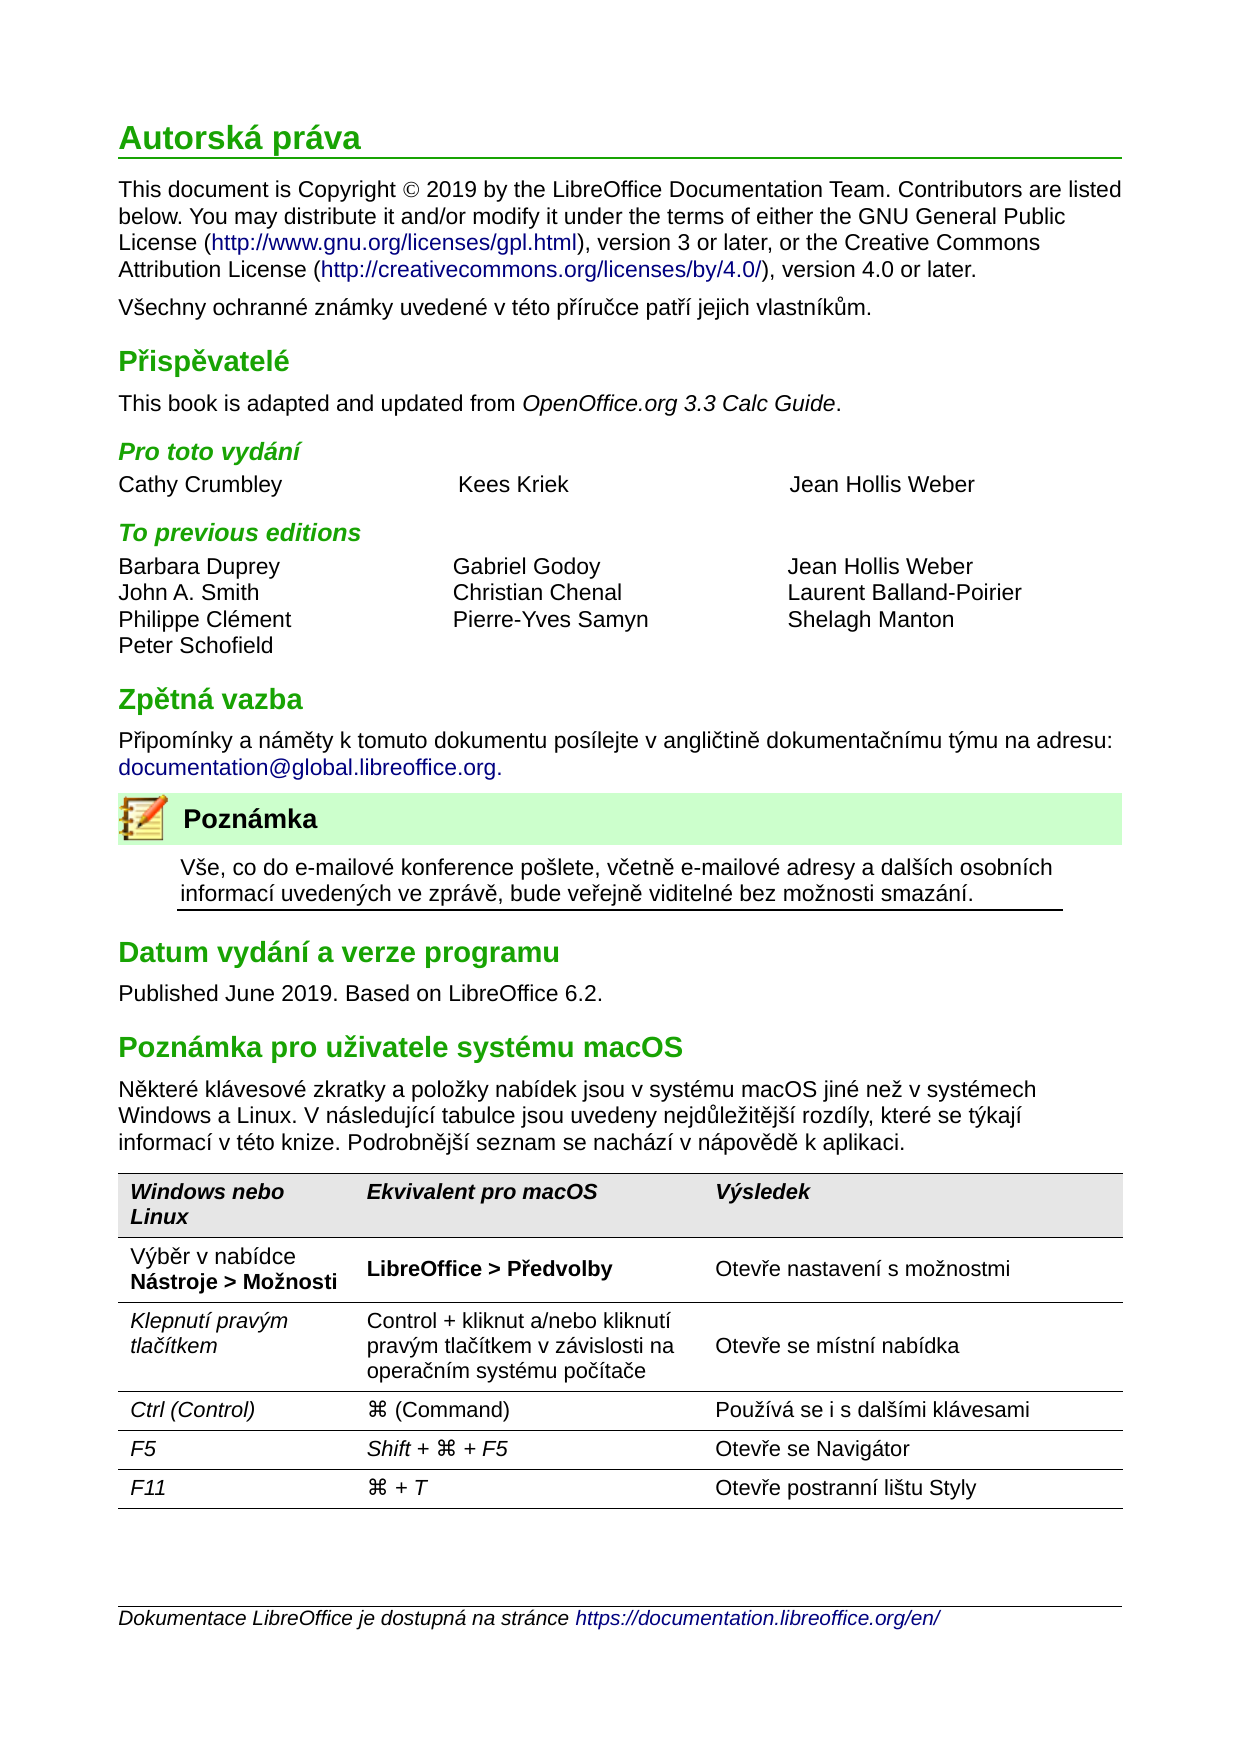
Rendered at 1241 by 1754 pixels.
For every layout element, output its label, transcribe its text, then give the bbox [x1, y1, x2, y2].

subtitle Datum vydání a verze programu [118, 935, 1122, 969]
table_header Ekvivalent pro macOS [355, 1174, 703, 1237]
table_header Výsledek [703, 1174, 1123, 1237]
table_cell [453, 632, 787, 658]
subtitle Pro toto vydání [118, 437, 1122, 465]
subtitle To previous editions [118, 518, 1122, 547]
table_header Jean Hollis Weber [788, 553, 1122, 579]
table_cell Laurent Balland-Poirier [788, 579, 1122, 606]
table_header Kees Kriek [458, 471, 789, 498]
table_cell Ctrl (Control) [118, 1392, 355, 1430]
table_cell Peter Schofield [118, 632, 453, 658]
table_cell John A. Smith [118, 579, 453, 606]
table_cell Otevře nastavení s možnostmi [703, 1238, 1123, 1302]
table_header Jean Hollis Weber [789, 471, 1122, 498]
table_header Gabriel Godoy [453, 553, 787, 579]
text Některé klávesové zkratky a položky nabídek jsou v systému macOS jiné než v systémech Windows a Linux. V následující tabulce jsou uvedeny nejdůležitější rozdíly, které se týkají informací v této knize. Podrobnější seznam se nachází v nápovědě k aplikaci. [118, 1076, 1122, 1155]
text This book is adapted and updated from OpenOffice.org 3.3 Calc Guide. [118, 390, 1122, 416]
table_cell [788, 632, 1122, 658]
text Připomínky a náměty k tomuto dokumentu posílejte v angličtině dokumentačnímu týmu na adresu: documentation@global.libreoffice.org. [118, 727, 1122, 780]
table_cell Otevře se místní nabídka [703, 1303, 1123, 1391]
table_cell ⌘ + T [355, 1470, 703, 1508]
table_cell F5 [118, 1431, 355, 1469]
table_cell Klepnutí pravým tlačítkem [118, 1303, 355, 1391]
subtitle Poznámka [118, 793, 1122, 845]
subtitle Zpětná vazba [118, 682, 1122, 716]
table_cell Pierre-Yves Samyn [453, 606, 787, 632]
table_cell ⌘ (Command) [355, 1392, 703, 1430]
text Vše, co do e-mailové konference pošlete, včetně e-mailové adresy a dalších osobních informací uvedených ve zprávě, bude veřejně viditelné bez možnosti smazání. [177, 851, 1063, 909]
table_cell Otevře se Navigátor [703, 1431, 1123, 1469]
table_header Windows nebo Linux [118, 1174, 355, 1237]
table_cell Philippe Clément [118, 606, 453, 632]
picture [119, 793, 170, 844]
table_cell Výběr v nabídce Nástroje > Možnosti [118, 1238, 355, 1302]
table_cell F11 [118, 1470, 355, 1508]
table_cell Control + kliknut a/nebo kliknutí pravým tlačítkem v závislosti na operačním systému počítače [355, 1303, 703, 1391]
table_cell Otevře postranní lištu Styly [703, 1470, 1123, 1508]
subtitle Přispěvatelé [118, 344, 1122, 378]
table_cell Christian Chenal [453, 579, 787, 606]
subtitle Autorská práva [118, 118, 1122, 157]
table_cell Shelagh Manton [788, 606, 1122, 632]
text Published June 2019. Based on LibreOffice 6.2. [118, 980, 1122, 1007]
text This document is Copyright © 2019 by the LibreOffice Documentation Team. Contributors are listed below. You may distribute it and/or modify it under the terms of either the GNU General Public License (http://www.gnu.org/licenses/gpl.html), version 3 or later, or the Creative Commons Attribution License (http://creativecommons.org/licenses/by/4.0/), version 4.0 or later. [118, 176, 1122, 282]
table_cell Shift + ⌘ + F5 [355, 1431, 703, 1469]
table_header Cathy Crumbley [118, 471, 458, 498]
table_cell Používá se i s dalšími klávesami [703, 1392, 1123, 1430]
subtitle Poznámka pro uživatele systému macOS [118, 1030, 1122, 1064]
table_header Barbara Duprey [118, 553, 453, 579]
text Všechny ochranné známky uvedené v této příručce patří jejich vlastníkům. [118, 294, 1122, 321]
table_cell LibreOffice > Předvolby [355, 1238, 703, 1302]
